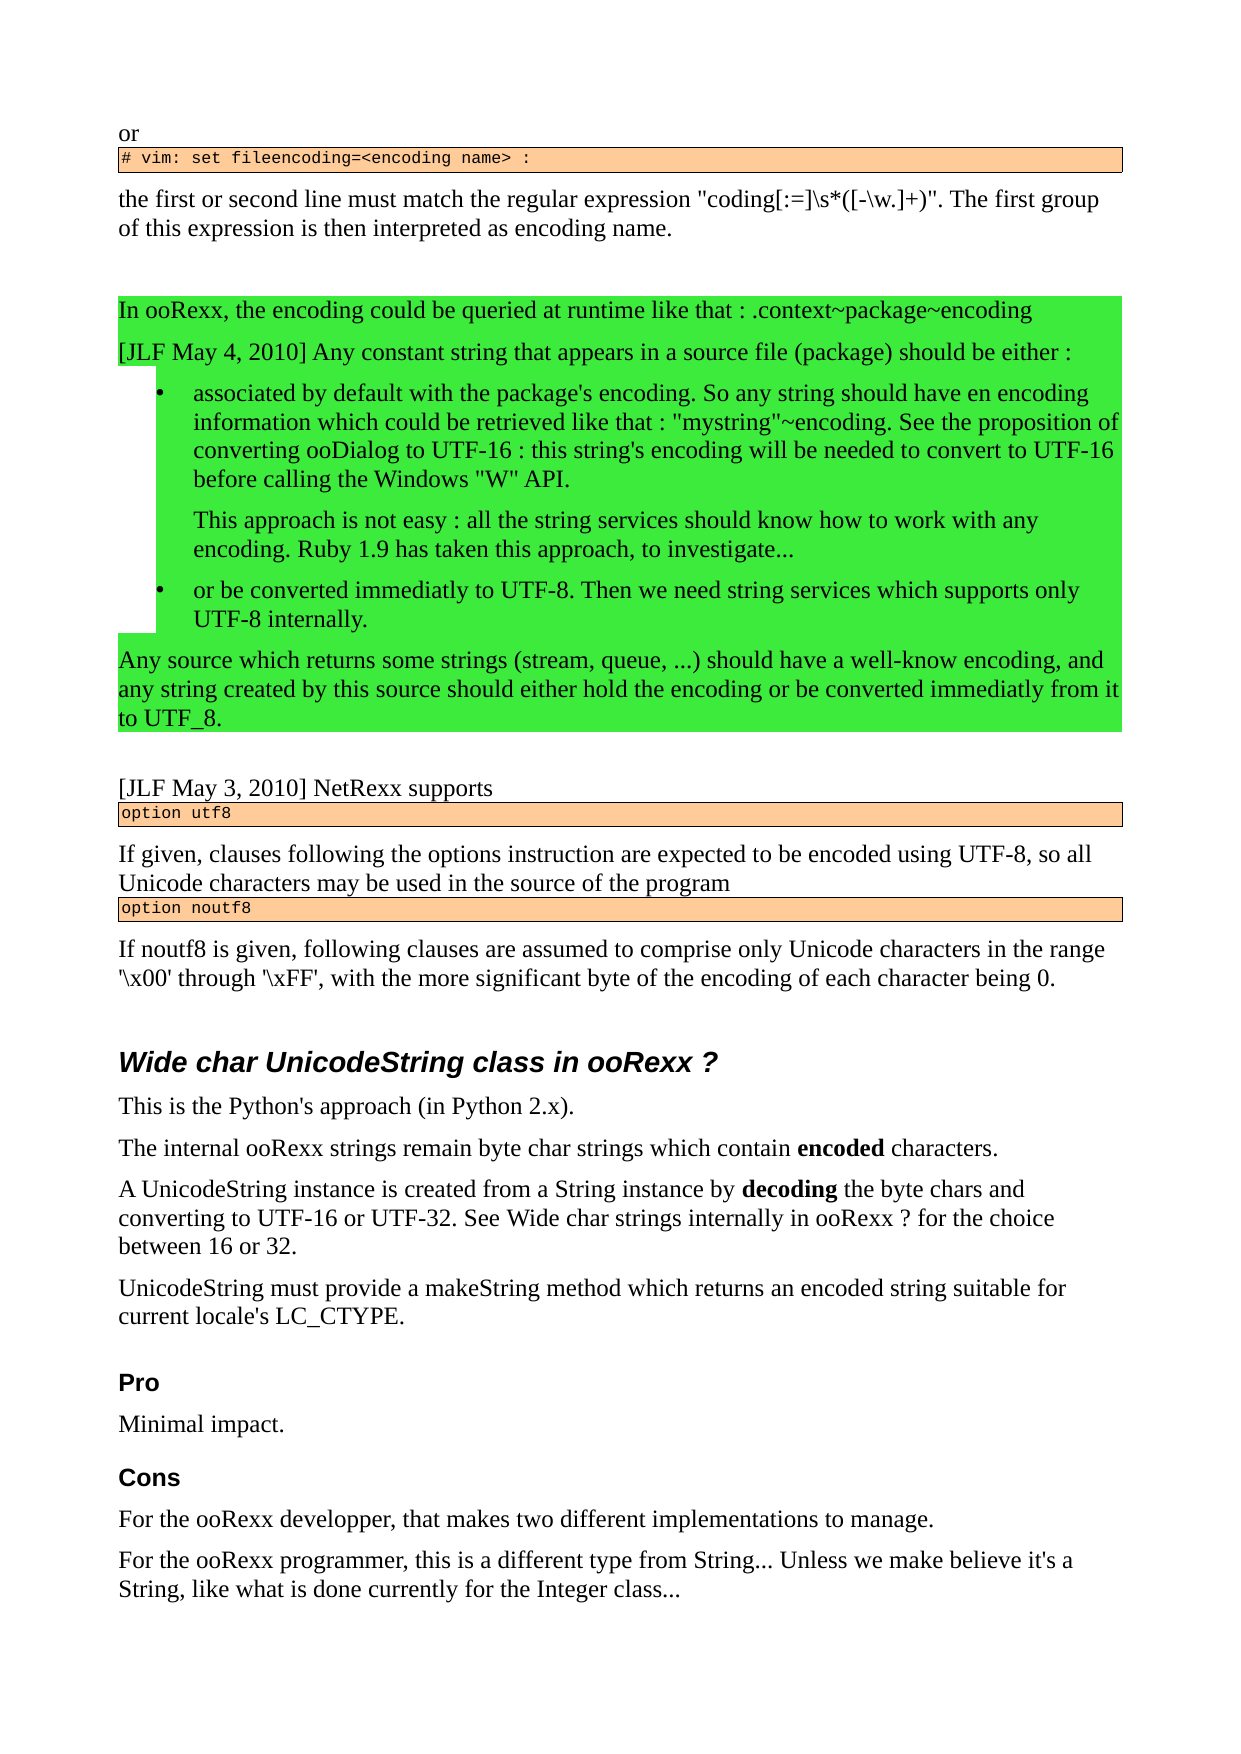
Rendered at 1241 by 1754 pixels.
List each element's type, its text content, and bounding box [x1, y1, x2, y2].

text [JLF May 4, 2010] Any constant string that appears in a source file (package) should be either : [118, 337, 1122, 366]
text If given, clauses following the options instruction are expected to be encoded using UTF-8, so all Unicode characters may be used in the source of the program [118, 839, 1122, 897]
text For the ooRexx programmer, this is a different type from String... Unless we make believe it's a String, like what is done currently for the Integer class... [118, 1545, 1122, 1603]
text [JLF May 3, 2010] NetRexx supports [118, 773, 1122, 802]
text or [118, 118, 1122, 147]
text the first or second line must match the regular expression "coding[:=]\s*([-\w.]+)". The first group of this expression is then interpreted as encoding name. [118, 184, 1122, 242]
list associated by default with the package's encoding. So any string should have en encoding information which could be retrieved like that : "mystring"~encoding. See the proposition of converting ooDialog to UTF-16 : this string's encoding will be needed to convert to UTF-16 before calling the Windows "W" API. [156, 378, 1122, 493]
subtitle Pro [118, 1368, 1122, 1396]
text option utf8 [119, 803, 1122, 826]
text Any source which returns some strings (stream, queue, ...) should have a well-know encoding, and any string created by this source should either hold the encoding or be converted immediatly from it to UTF_8. [118, 646, 1122, 732]
subtitle Wide char UnicodeString class in ooRexx ? [118, 1045, 1122, 1079]
text If noutf8 is given, following clauses are assumed to comprise only Unicode characters in the range '\x00' through '\xFF', with the more significant byte of the encoding of each character being 0. [118, 934, 1122, 992]
text A UnicodeString instance is created from a String instance by decoding the byte chars and converting to UTF-16 or UTF-32. See Wide char strings internally in ooRexx ? for the choice between 16 or 32. [118, 1174, 1122, 1260]
subtitle Cons [118, 1463, 1122, 1491]
text # vim: set fileencoding=<encoding name> : [119, 148, 1122, 172]
text In ooRexx, the encoding could be queried at runtime like that : .context~package~encoding [118, 296, 1122, 324]
text option noutf8 [119, 898, 1122, 921]
text The internal ooRexx strings remain byte char strings which contain encoded characters. [118, 1133, 1122, 1161]
text This is the Python's approach (in Python 2.x). [118, 1091, 1122, 1120]
list This approach is not easy : all the string services should know how to work with any encoding. Ruby 1.9 has taken this approach, to investigate... [156, 506, 1122, 563]
list or be converted immediatly to UTF-8. Then we need string services which supports only UTF-8 internally. [156, 576, 1122, 633]
text UnicodeString must provide a makeString method which returns an encoded string suitable for current locale's LC_CTYPE. [118, 1273, 1122, 1330]
text For the ooRexx developper, that makes two different implementations to manage. [118, 1504, 1122, 1533]
text Minimal impact. [118, 1409, 1122, 1438]
